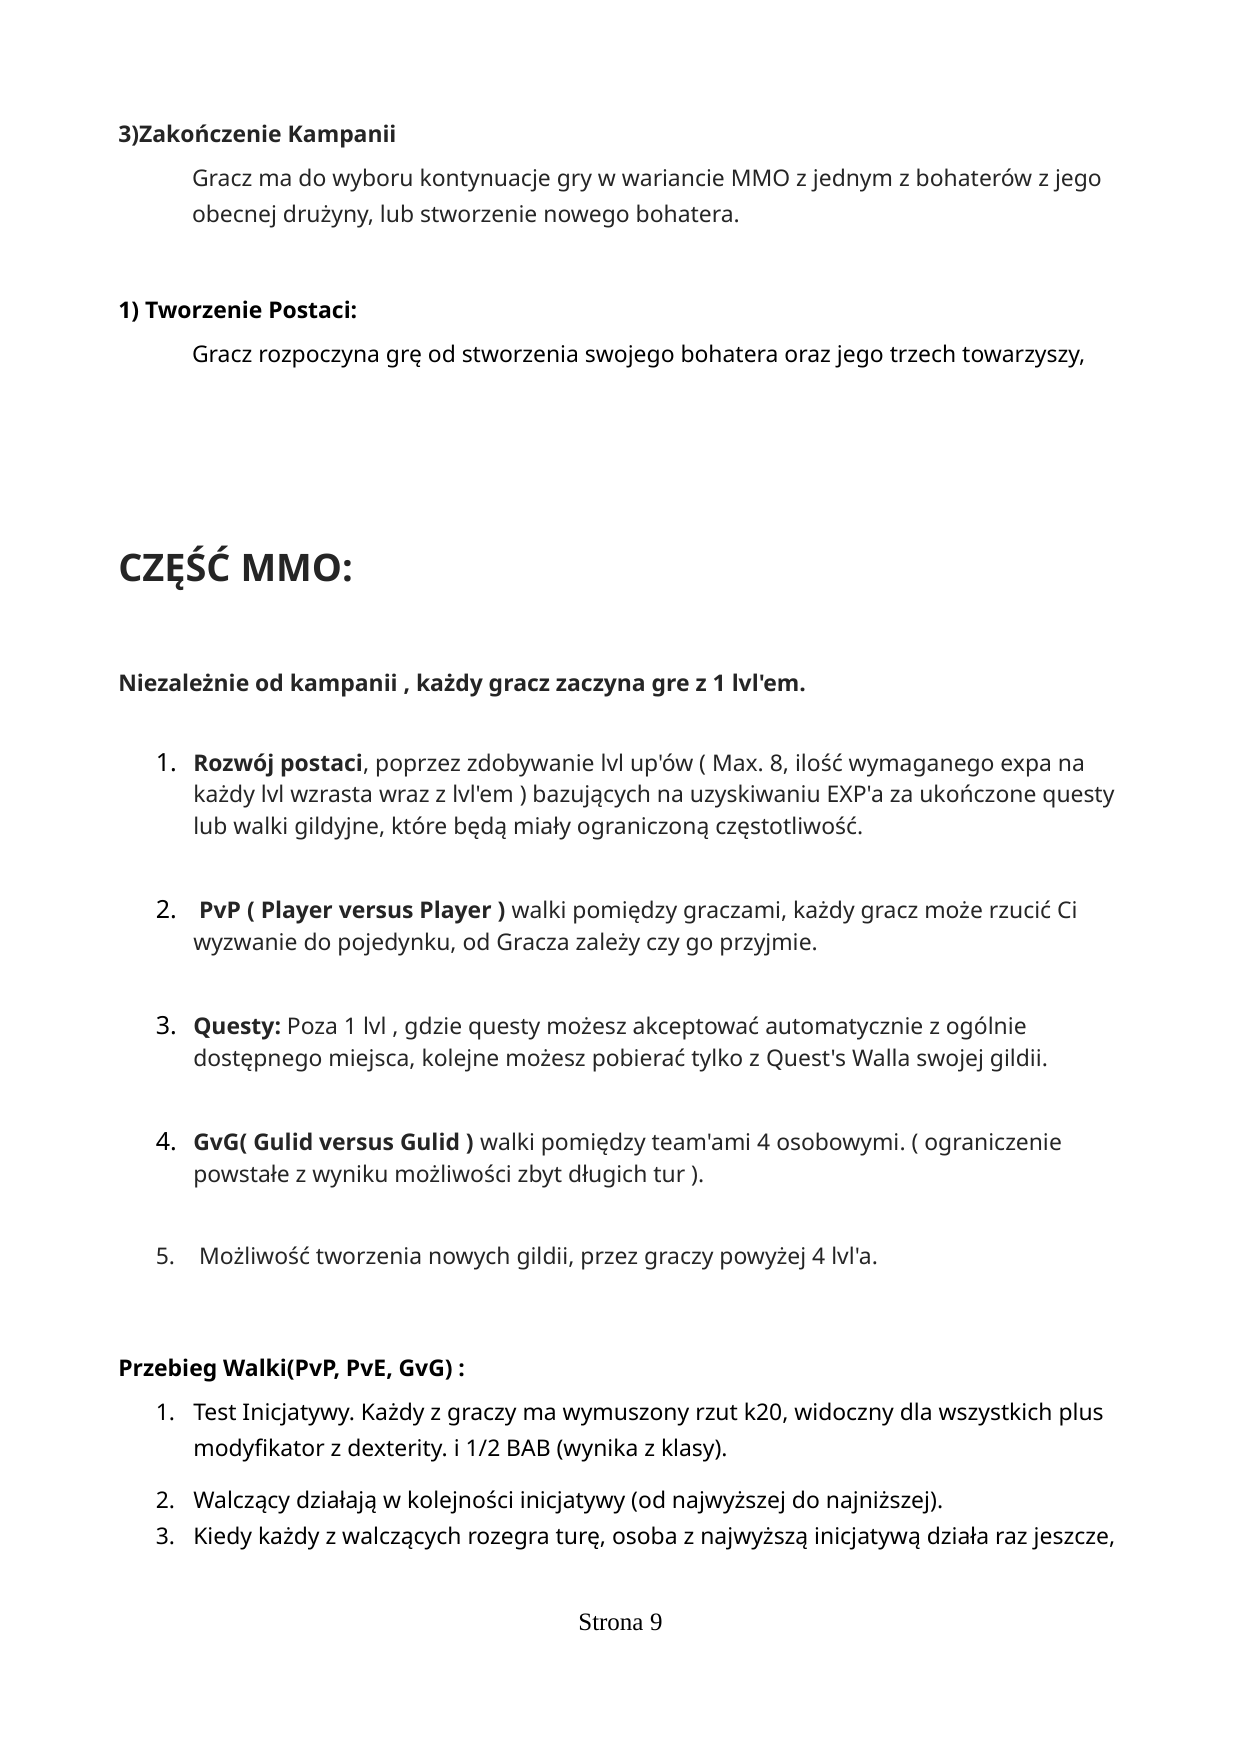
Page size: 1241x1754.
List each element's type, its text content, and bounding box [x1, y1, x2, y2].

list GvG( Gulid versus Gulid ) walki pomiędzy team'ami 4 osobowymi. ( ograniczenie powstałe z wyniku możliwości zbyt długich tur ). [156, 1124, 1122, 1189]
subtitle Przebieg Walki(PvP, PvE, GvG) : [118, 1352, 1122, 1383]
list Rozwój postaci, poprzez zdobywanie lvl up'ów ( Max. 8, ilość wymaganego expa na każdy lvl wzrasta wraz z lvl'em ) bazujących na uzyskiwaniu EXP'a za ukończone questy lub walki gildyjne, które będą miały ograniczoną częstotliwość. [156, 744, 1122, 841]
list Kiedy każdy z walczących rozegra turę, osoba z najwyższą inicjatywą działa raz jeszcze, [156, 1520, 1122, 1551]
subtitle CZĘŚĆ MMO: [118, 541, 1122, 593]
text Gracz ma do wyboru kontynuacje gry w wariancie MMO z jednym z bohaterów z jego obecnej drużyny, lub stworzenie nowego bohatera. [192, 162, 1122, 229]
list Możliwość tworzenia nowych gildii, przez graczy powyżej 4 lvl'a. [156, 1240, 1122, 1271]
list Questy: Poza 1 lvl , gdzie questy możesz akceptować automatycznie z ogólnie dostępnego miejsca, kolejne możesz pobierać tylko z Quest's Walla swojej gildii. [156, 1008, 1122, 1073]
list Walczący działają w kolejności inicjatywy (od najwyższej do najniższej). [156, 1484, 1122, 1515]
text Gracz rozpoczyna grę od stworzenia swojego bohatera oraz jego trzech towarzyszy, [118, 337, 1122, 369]
list Test Inicjatywy. Każdy z graczy ma wymuszony rzut k20, widoczny dla wszystkich plus modyfikator z dexterity. i 1/2 BAB (wynika z klasy). [156, 1396, 1122, 1463]
subtitle Niezależnie od kampanii , każdy gracz zaczyna gre z 1 lvl'em. [118, 667, 1122, 698]
subtitle 3)Zakończenie Kampanii [118, 118, 1122, 149]
list PvP ( Player versus Player ) walki pomiędzy graczami, każdy gracz może rzucić Ci wyzwanie do pojedynku, od Gracza zależy czy go przyjmie. [156, 892, 1122, 957]
subtitle 1) Tworzenie Postaci: [118, 294, 1122, 325]
